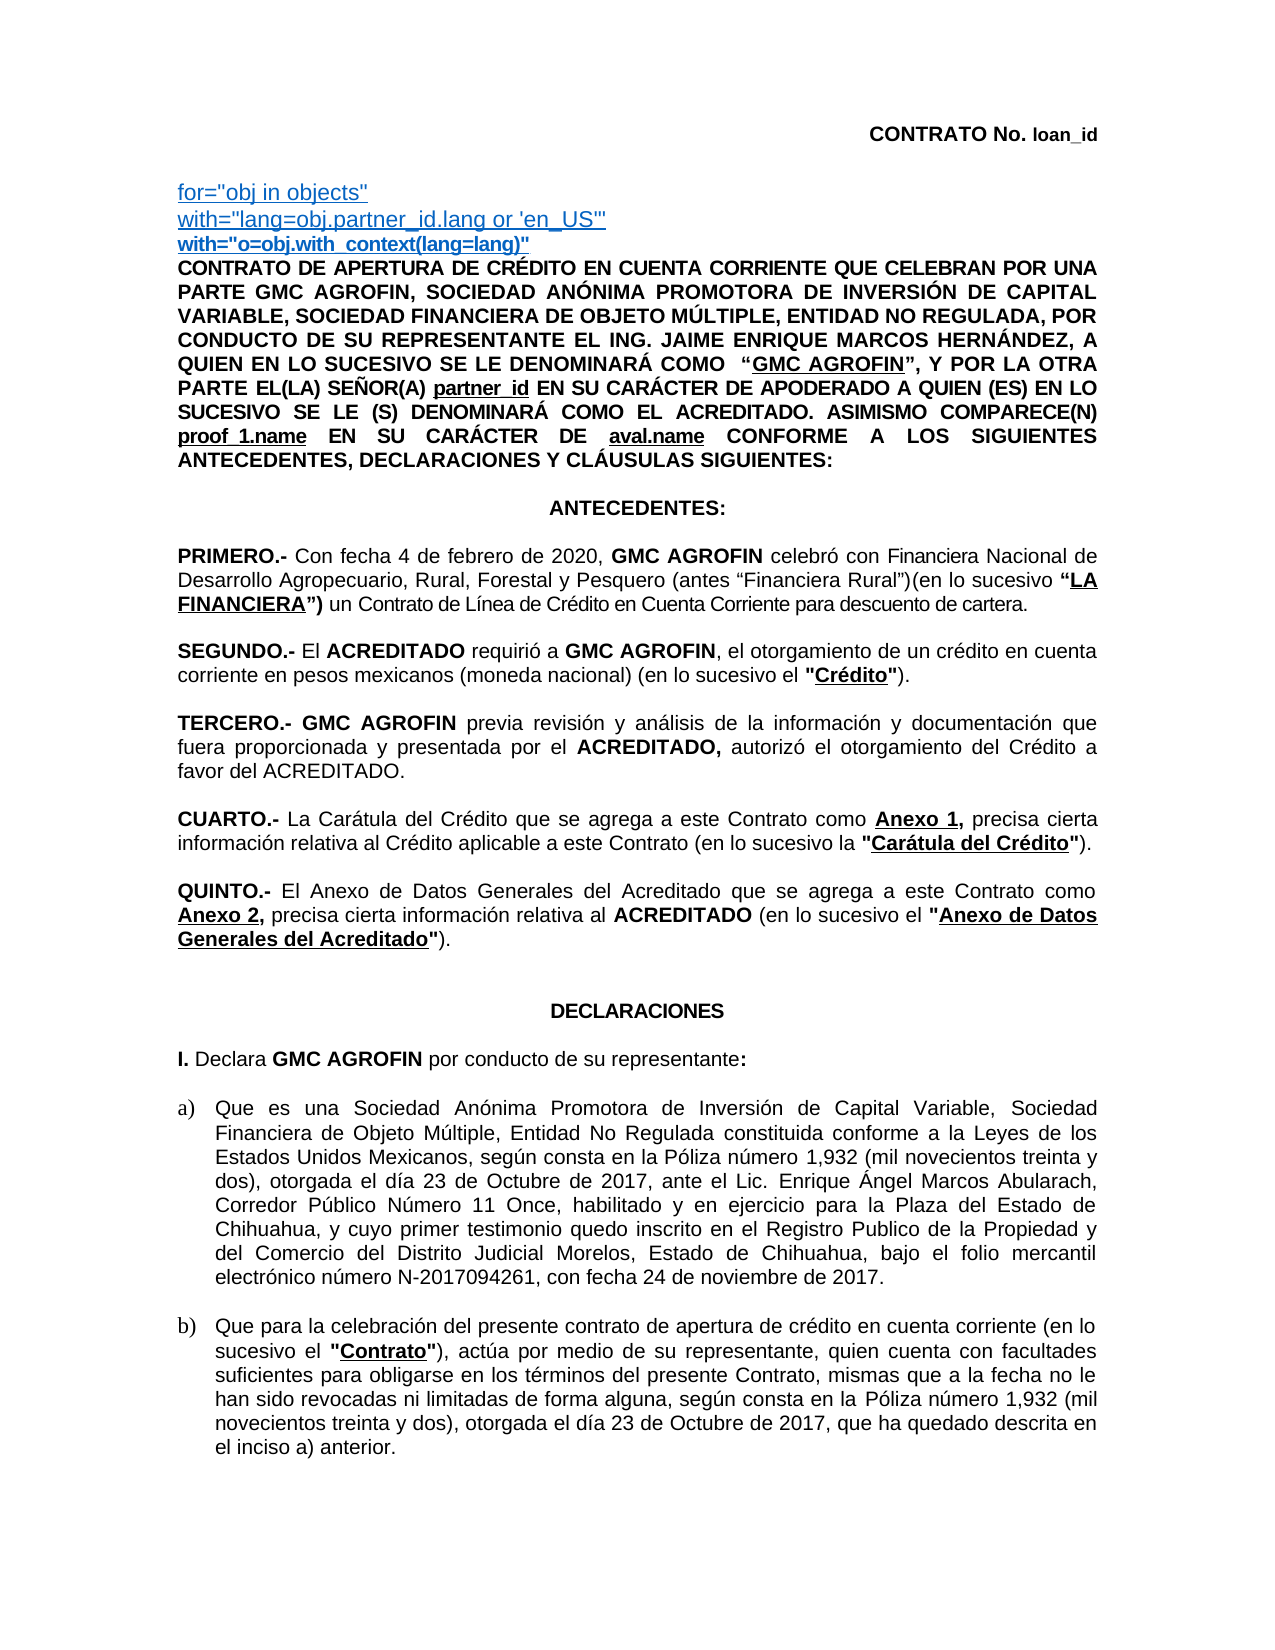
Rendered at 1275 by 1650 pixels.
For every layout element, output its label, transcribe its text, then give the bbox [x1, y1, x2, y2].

list Que para la celebración del presente contrato de apertura de crédito en cuenta corriente (en lo sucesivo el "Contrato"), actúa por medio de su representante, quien cuenta con facultades suficientes para obligarse en los términos del presente Contrato, mismas que a la fecha no le han sido revocadas ni limitadas de forma alguna, según consta en la Póliza número 1,932 (mil novecientos treinta y dos), otorgada el día 23 de Octubre de 2017, que ha quedado descrita en el inciso a) anterior. [177, 1312, 1098, 1459]
text QUINTO.- El Anexo de Datos Generales del Acreditado que se agrega a este Contrato como Anexo 2, precisa cierta información relativa al ACREDITADO (en lo sucesivo el "Anexo de Datos Generales del Acreditado"). [177, 879, 1098, 951]
text TERCERO.- GMC AGROFIN previa revisión y análisis de la información y documentación que fuera proporcionada y presentada por el ACREDITADO, autorizó el otorgamiento del Crédito a favor del ACREDITADO. [177, 711, 1098, 783]
subtitle I. Declara GMC AGROFIN por conducto de su representante: [177, 1047, 1098, 1071]
text CONTRATO DE APERTURA DE CRÉDITO EN CUENTA CORRIENTE QUE CELEBRAN POR UNA PARTE GMC AGROFIN, SOCIEDAD ANÓNIMA PROMOTORA DE INVERSIÓN DE CAPITAL VARIABLE, SOCIEDAD FINANCIERA DE OBJETO MÚLTIPLE, ENTIDAD NO REGULADA, POR CONDUCTO DE SU REPRESENTANTE EL ING. JAIME ENRIQUE MARCOS HERNÁNDEZ, A QUIEN EN LO SUCESIVO SE LE DENOMINARÁ COMO “GMC AGROFIN”, Y POR LA OTRA PARTE EL(LA) SEÑOR(A) partner_id EN SU CARÁCTER DE APODERADO A QUIEN (ES) EN LO SUCESIVO SE LE (S) DENOMINARÁ COMO EL ACREDITADO. ASIMISMO COMPARECE(N) proof_1.name EN SU CARÁCTER DE aval.name CONFORME A LOS SIGUIENTES ANTECEDENTES, DECLARACIONES Y CLÁUSULAS SIGUIENTES: [177, 256, 1098, 472]
text with="lang=obj.partner_id.lang or 'en_US'" [177, 206, 1098, 232]
text DECLARACIONES [177, 999, 1098, 1023]
text CUARTO.- La Carátula del Crédito que se agrega a este Contrato como Anexo 1, precisa cierta información relativa al Crédito aplicable a este Contrato (en lo sucesivo la "Carátula del Crédito"). [177, 807, 1098, 855]
text SEGUNDO.- El ACREDITADO requirió a GMC AGROFIN, el otorgamiento de un crédito en cuenta corriente en pesos mexicanos (moneda nacional) (en lo sucesivo el "Crédito"). [177, 639, 1098, 687]
text ANTECEDENTES: [177, 496, 1098, 519]
text PRIMERO.- Con fecha 4 de febrero de 2020, GMC AGROFIN celebró con Financiera Nacional de Desarrollo Agropecuario, Rural, Forestal y Pesquero (antes “Financiera Rural”)(en lo sucesivo “LA FINANCIERA”) un Contrato de Línea de Crédito en Cuenta Corriente para descuento de cartera. [177, 543, 1098, 615]
text with="o=obj.with_context(lang=lang)" [177, 232, 1098, 256]
text for="obj in objects" [177, 179, 1098, 206]
list Que es una Sociedad Anónima Promotora de Inversión de Capital Variable, Sociedad Financiera de Objeto Múltiple, Entidad No Regulada constituida conforme a la Leyes de los Estados Unidos Mexicanos, según consta en la Póliza número 1,932 (mil novecientos treinta y dos), otorgada el día 23 de Octubre de 2017, ante el Lic. Enrique Ángel Marcos Abularach, Corredor Público Número 11 Once, habilitado y en ejercicio para la Plaza del Estado de Chihuahua, y cuyo primer testimonio quedo inscrito en el Registro Publico de la Propiedad y del Comercio del Distrito Judicial Morelos, Estado de Chihuahua, bajo el folio mercantil electrónico número N-2017094261, con fecha 24 de noviembre de 2017. [177, 1094, 1098, 1288]
